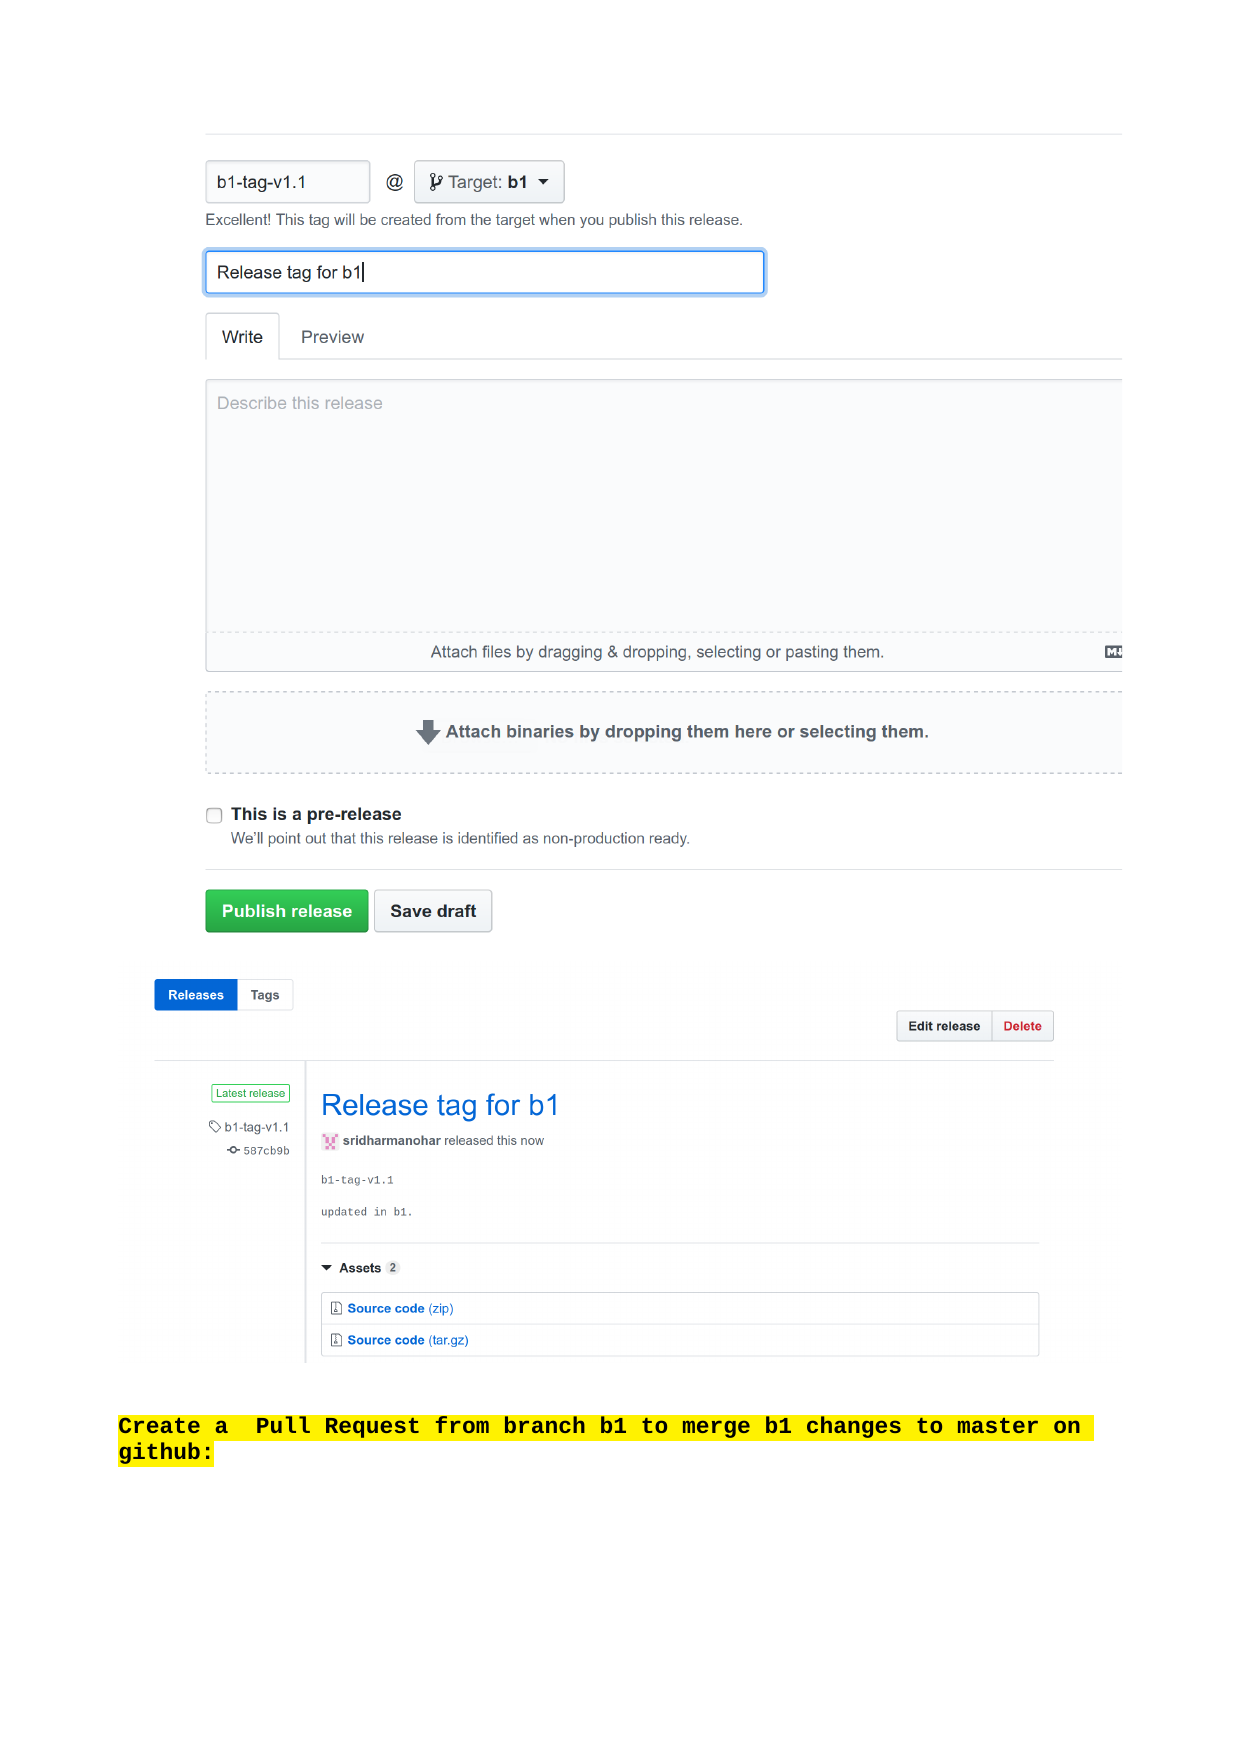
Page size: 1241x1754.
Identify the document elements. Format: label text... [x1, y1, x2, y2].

picture [118, 118, 1123, 936]
picture [118, 961, 1123, 1363]
text Create a Pull Request from branch b1 to merge b1 changes to master on github: [118, 1415, 1122, 1467]
